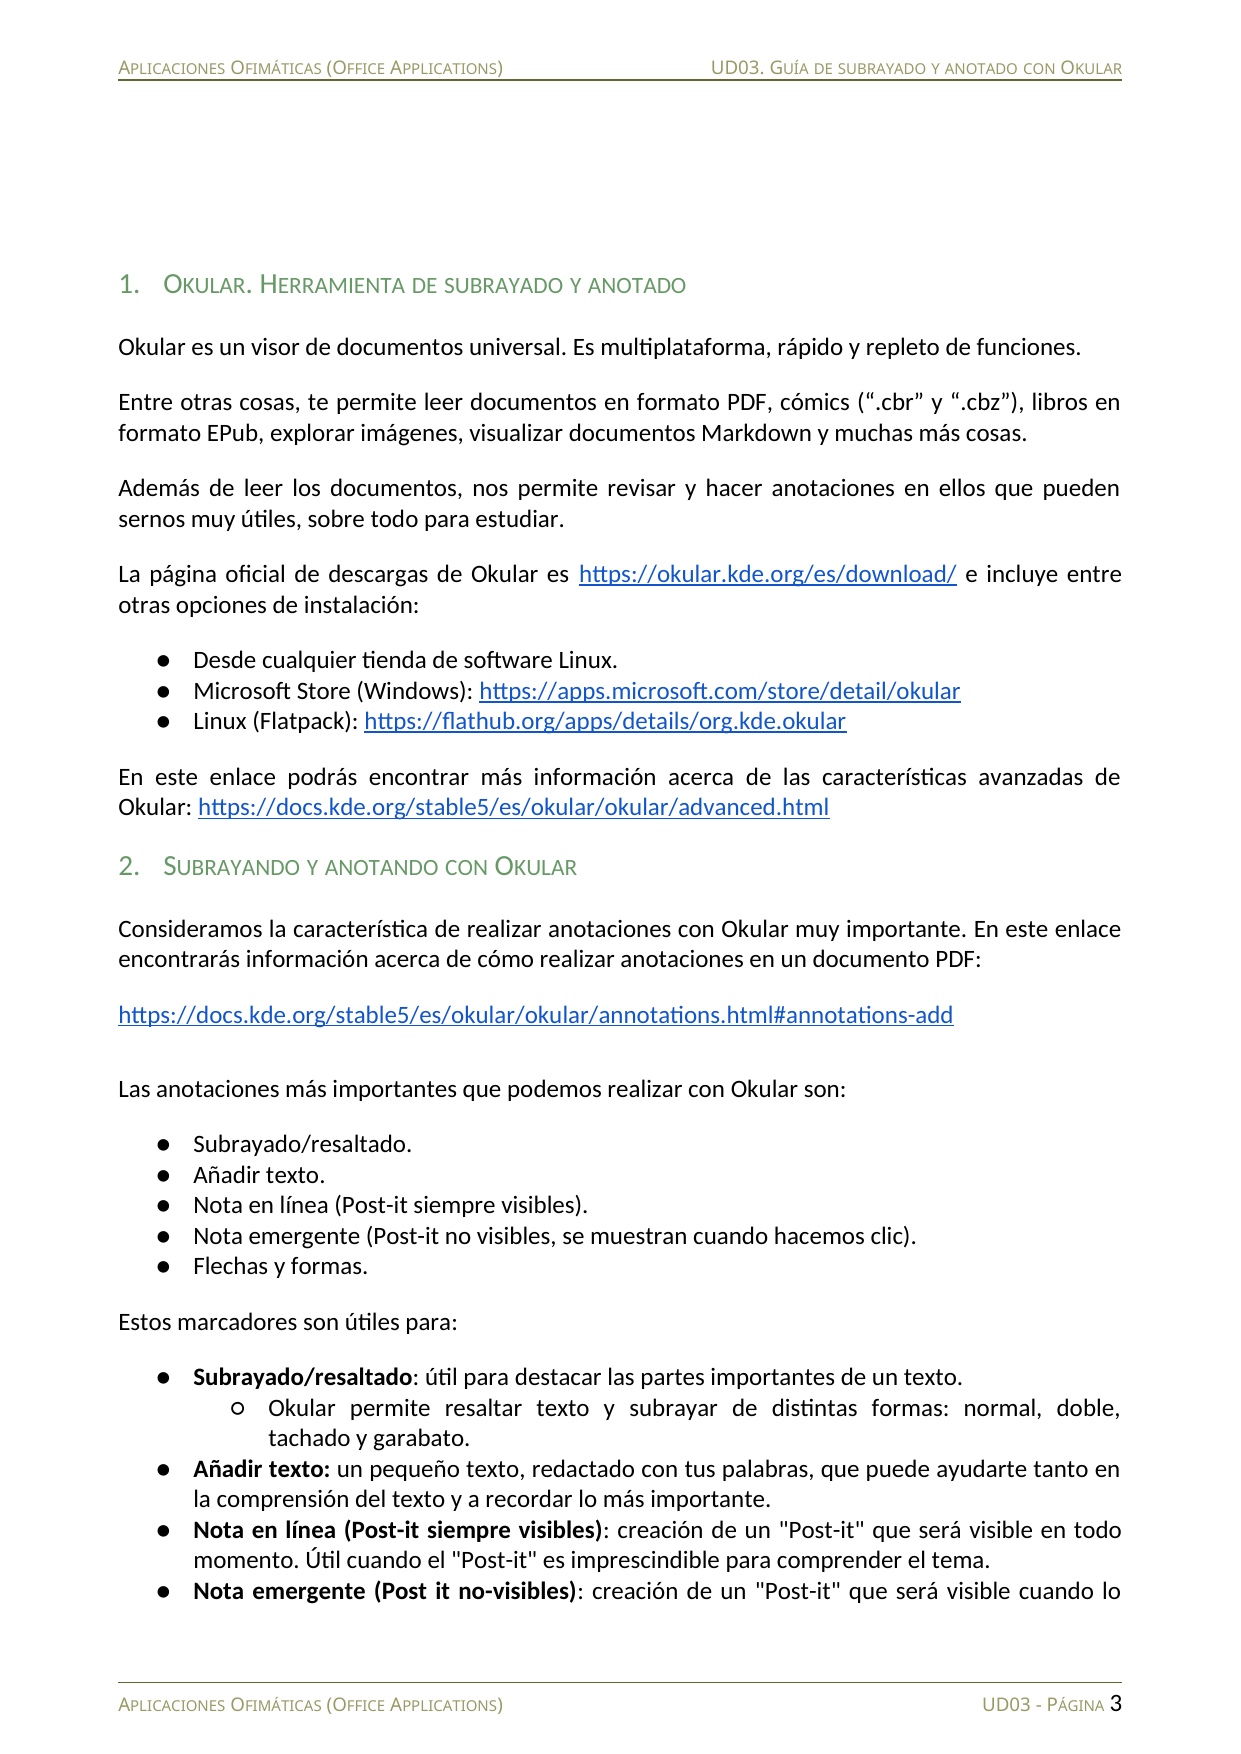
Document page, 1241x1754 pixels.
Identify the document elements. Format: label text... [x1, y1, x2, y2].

list Desde cualquier tienda de software Linux. [156, 644, 1122, 675]
list Nota en línea (Post-it siempre visibles). [156, 1189, 1122, 1220]
list Subrayado/resaltado: útil para destacar las partes importantes de un texto. [156, 1361, 1122, 1392]
list Nota en línea (Post-it siempre visibles): creación de un "Post-it" que será visible en todo momento. Útil cuando el "Post-it" es imprescindible para comprender el tema. [156, 1514, 1122, 1575]
text Consideramos la característica de realizar anotaciones con Okular muy importante. En este enlace encontrarás información acerca de cómo realizar anotaciones en un documento PDF: [118, 913, 1122, 974]
list Subrayado/resaltado. [156, 1128, 1122, 1159]
text La página oficial de descargas de Okular es https://okular.kde.org/es/download/ e incluye entre otras opciones de instalación: [118, 558, 1122, 619]
subtitle Okular. Herramienta de subrayado y anotado [118, 265, 1122, 301]
list Nota emergente (Post it no-visibles): creación de un "Post-it" que será visible cuando lo [156, 1575, 1122, 1606]
list Microsoft Store (Windows): https://apps.microsoft.com/store/detail/okular [156, 675, 1122, 705]
text Además de leer los documentos, nos permite revisar y hacer anotaciones en ellos que pueden sernos muy útiles, sobre todo para estudiar. [118, 472, 1122, 533]
text Las anotaciones más importantes que podemos realizar con Okular son: [118, 1073, 1122, 1103]
text En este enlace podrás encontrar más información acerca de las características avanzadas de Okular: https://docs.kde.org/stable5/es/okular/okular/advanced.html [118, 761, 1122, 822]
text Entre otras cosas, te permite leer documentos en formato PDF, cómics (“.cbr” y “.cbz”), libros en formato EPub, explorar imágenes, visualizar documentos Markdown y muchas más cosas. [118, 386, 1122, 447]
list Añadir texto. [156, 1159, 1122, 1189]
list Flechas y formas. [156, 1250, 1122, 1281]
list Añadir texto: un pequeño texto, redactado con tus palabras, que puede ayudarte tanto en la comprensión del texto y a recordar lo más importante. [156, 1453, 1122, 1514]
list Linux (Flatpack): https://flathub.org/apps/details/org.kde.okular [156, 705, 1122, 736]
text Estos marcadores son útiles para: [118, 1306, 1122, 1336]
list Okular permite resaltar texto y subrayar de distintas formas: normal, doble, tachado y garabato. [231, 1392, 1122, 1453]
text Okular es un visor de documentos universal. Es multiplataforma, rápido y repleto de funciones. [118, 331, 1122, 361]
list Nota emergente (Post-it no visibles, se muestran cuando hacemos clic). [156, 1220, 1122, 1250]
text https://docs.kde.org/stable5/es/okular/okular/annotations.html#annotations-add [118, 999, 1122, 1029]
subtitle Subrayando y anotando con Okular [118, 847, 1122, 883]
